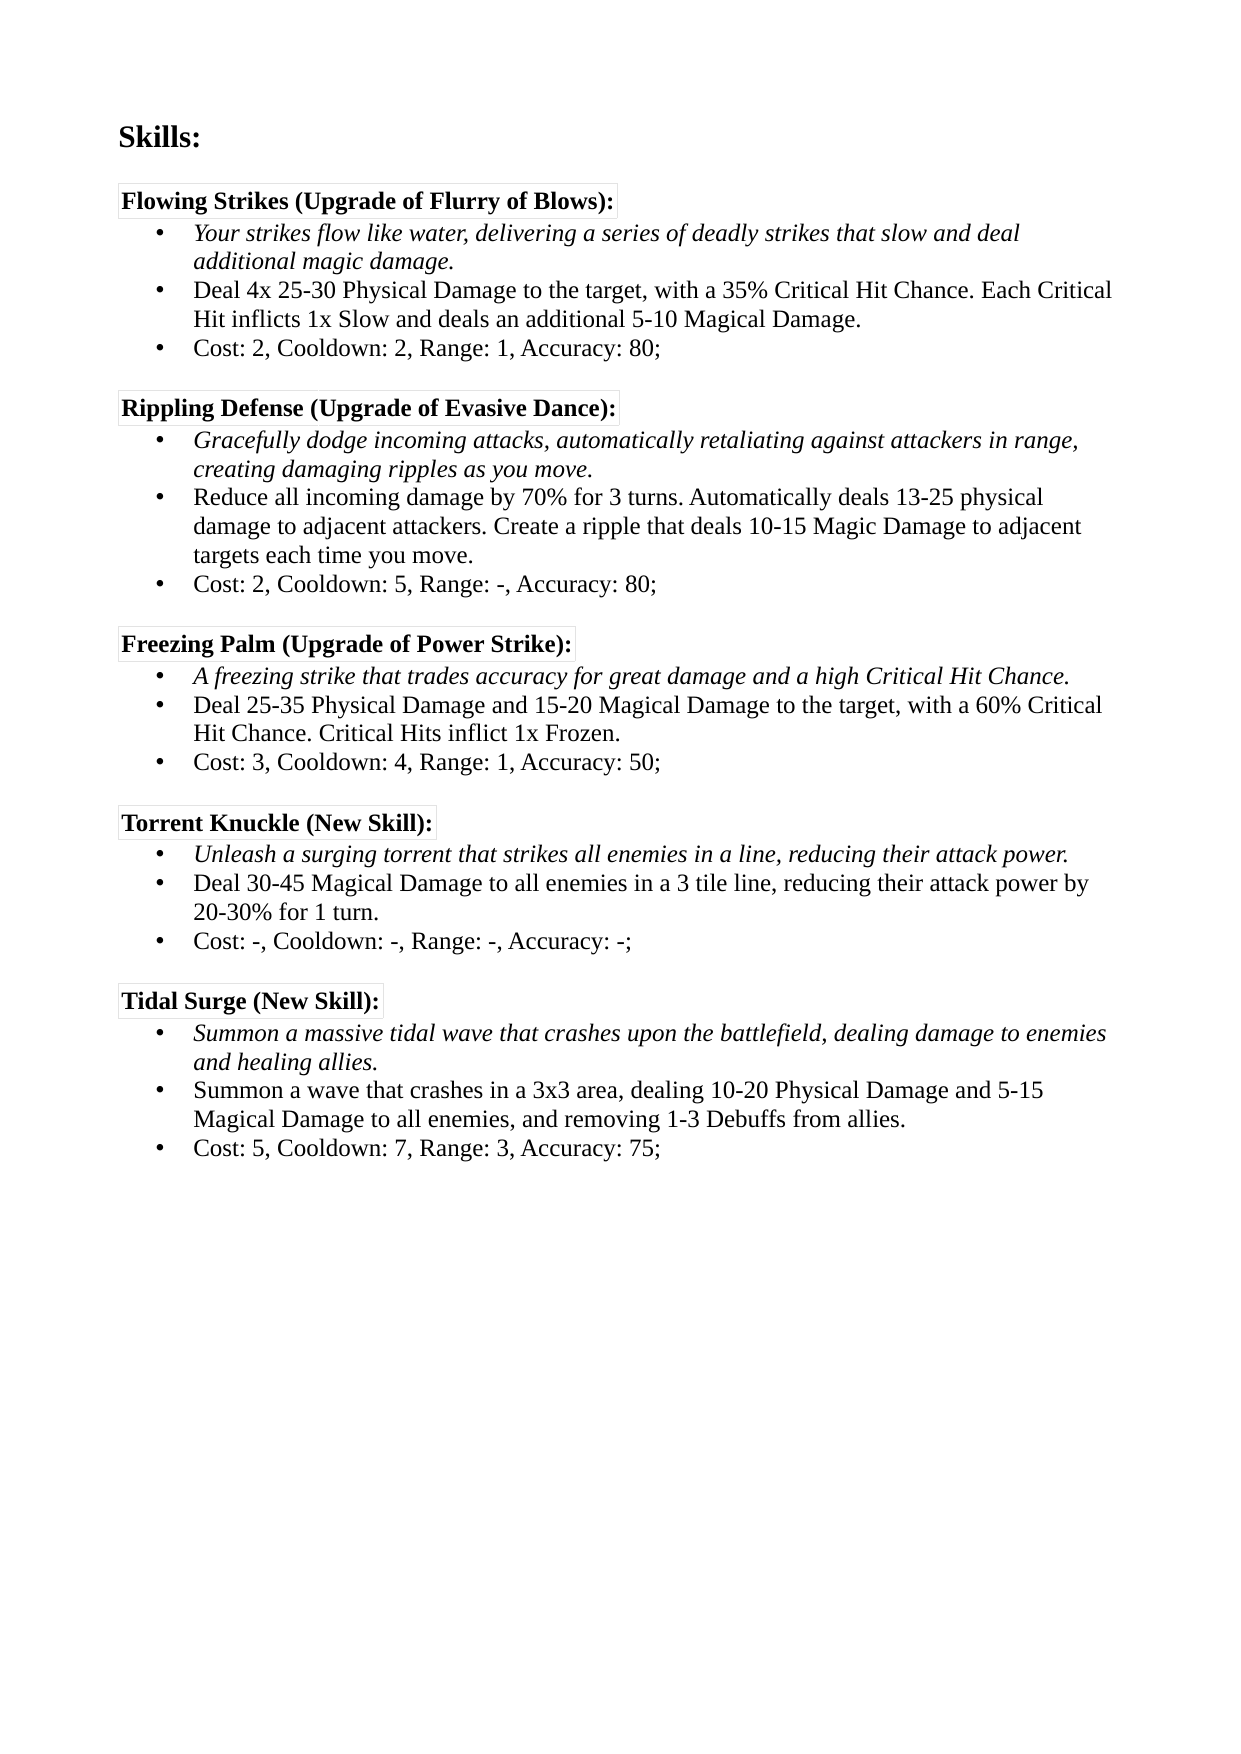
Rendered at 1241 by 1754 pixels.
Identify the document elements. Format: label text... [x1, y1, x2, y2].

text Freezing Palm (Upgrade of Power Strike): [119, 627, 575, 661]
list Summon a massive tidal wave that crashes upon the battlefield, dealing damage to enemies and healing allies. [156, 1018, 1122, 1076]
list Cost: 2, Cooldown: 2, Range: 1, Accuracy: 80; [156, 333, 1122, 361]
list Cost: 3, Cooldown: 4, Range: 1, Accuracy: 50; [156, 747, 1122, 776]
list Unleash a surging torrent that strikes all enemies in a line, reducing their attack power. [156, 839, 1122, 868]
text Flowing Strikes (Upgrade of Flurry of Blows): [119, 184, 617, 218]
list Your strikes flow like water, delivering a series of deadly strikes that slow and deal additional magic damage. [156, 218, 1122, 275]
text [437, 805, 1122, 839]
text Torrent Knuckle (New Skill): [119, 806, 436, 839]
list Cost: -, Cooldown: -, Range: -, Accuracy: -; [156, 926, 1122, 954]
text [576, 626, 1122, 661]
text Tidal Surge (New Skill): [119, 984, 383, 1018]
text Rippling Defense (Upgrade of Evasive Dance): [119, 391, 619, 425]
list Reduce all incoming damage by 70% for 3 turns. Automatically deals 13-25 physical damage to adjacent attackers. Create a ripple that deals 10-15 Magic Damage to adjacent targets each time you move. [156, 482, 1122, 569]
text Skills: [118, 118, 1122, 154]
list Cost: 5, Cooldown: 7, Range: 3, Accuracy: 75; [156, 1133, 1122, 1162]
list Summon a wave that crashes in a 3x3 area, dealing 10-20 Physical Damage and 5-15 Magical Damage to all enemies, and removing 1-3 Debuffs from allies. [156, 1076, 1122, 1133]
list Deal 30-45 Magical Damage to all enemies in a 3 tile line, reducing their attack power by 20-30% for 1 turn. [156, 868, 1122, 926]
text [620, 390, 1122, 425]
text [384, 983, 1122, 1018]
list A freezing strike that trades accuracy for great damage and a high Critical Hit Chance. [156, 661, 1122, 690]
list Cost: 2, Cooldown: 5, Range: -, Accuracy: 80; [156, 569, 1122, 597]
list Deal 25-35 Physical Damage and 15-20 Magical Damage to the target, with a 60% Critical Hit Chance. Critical Hits inflict 1x Frozen. [156, 690, 1122, 747]
list Gracefully dodge incoming attacks, automatically retaliating against attackers in range, creating damaging ripples as you move. [156, 425, 1122, 482]
text [618, 183, 1122, 218]
list Deal 4x 25-30 Physical Damage to the target, with a 35% Critical Hit Chance. Each Critical Hit inflicts 1x Slow and deals an additional 5-10 Magical Damage. [156, 275, 1122, 333]
